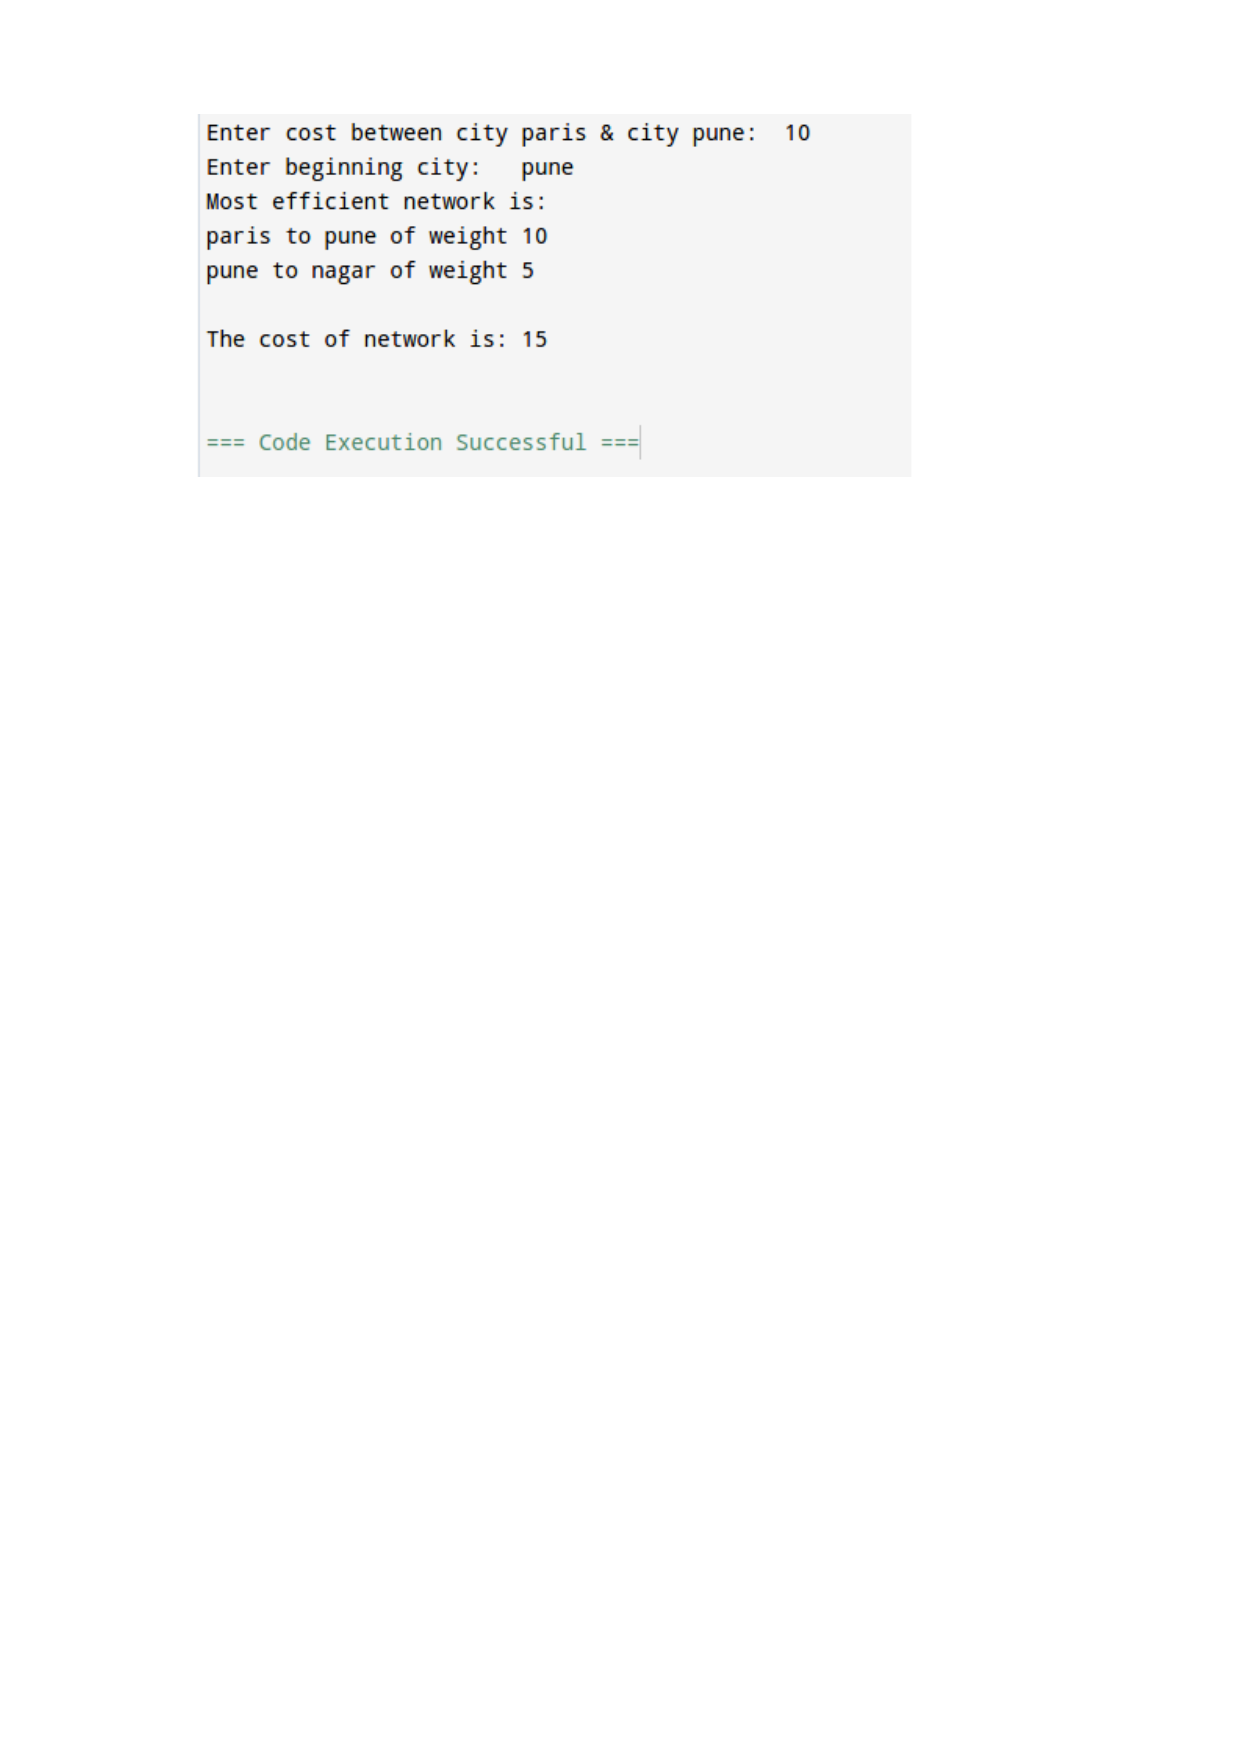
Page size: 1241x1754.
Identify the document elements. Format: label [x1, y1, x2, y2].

picture [197, 114, 912, 477]
